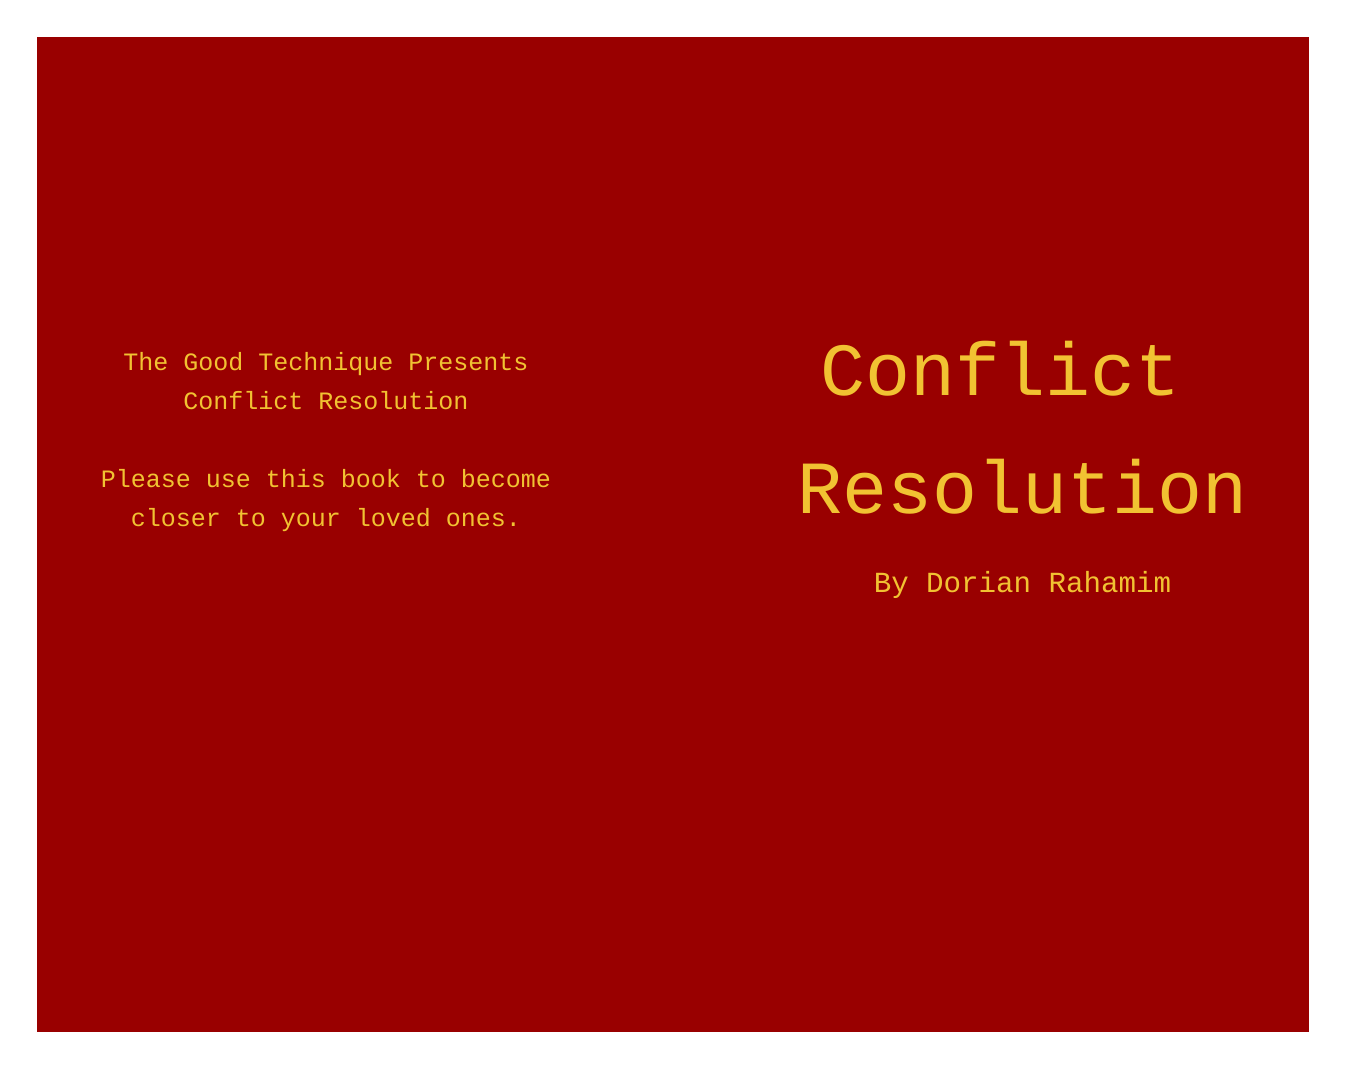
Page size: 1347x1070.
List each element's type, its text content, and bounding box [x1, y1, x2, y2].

text The Good Technique Presents [37, 349, 613, 377]
text Please use this book to become closer to your loved ones. [37, 466, 613, 534]
text By Dorian Rahamim [735, 568, 1309, 601]
text Conflict Resolution [735, 207, 1309, 536]
text Conflict Resolution [37, 388, 613, 456]
